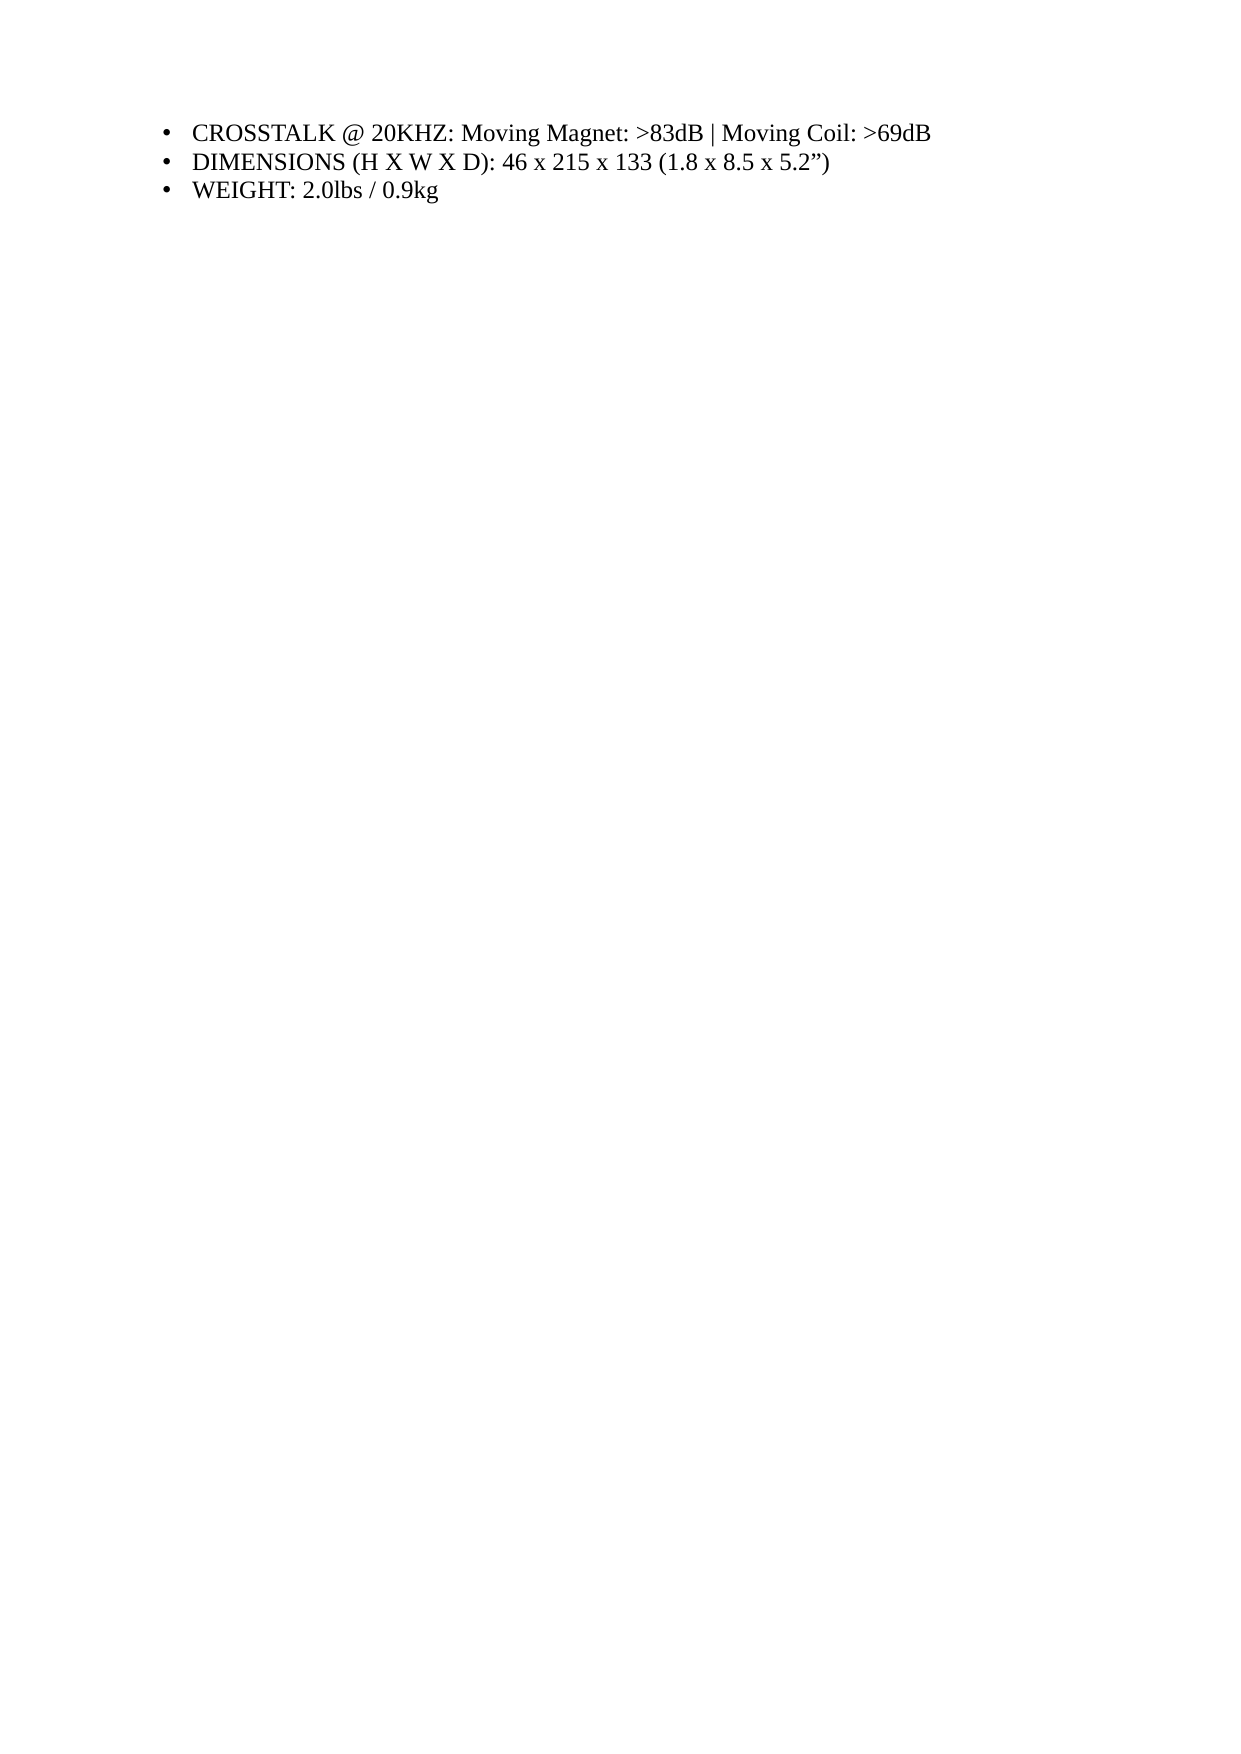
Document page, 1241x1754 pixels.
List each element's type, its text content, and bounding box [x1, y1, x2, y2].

list WEIGHT: 2.0lbs / 0.9kg [162, 176, 1122, 204]
list CROSSTALK @ 20KHZ: Moving Magnet: >83dB | Moving Coil: >69dB [162, 118, 1122, 147]
list DIMENSIONS (H X W X D): 46 x 215 x 133 (1.8 x 8.5 x 5.2”) [162, 147, 1122, 176]
